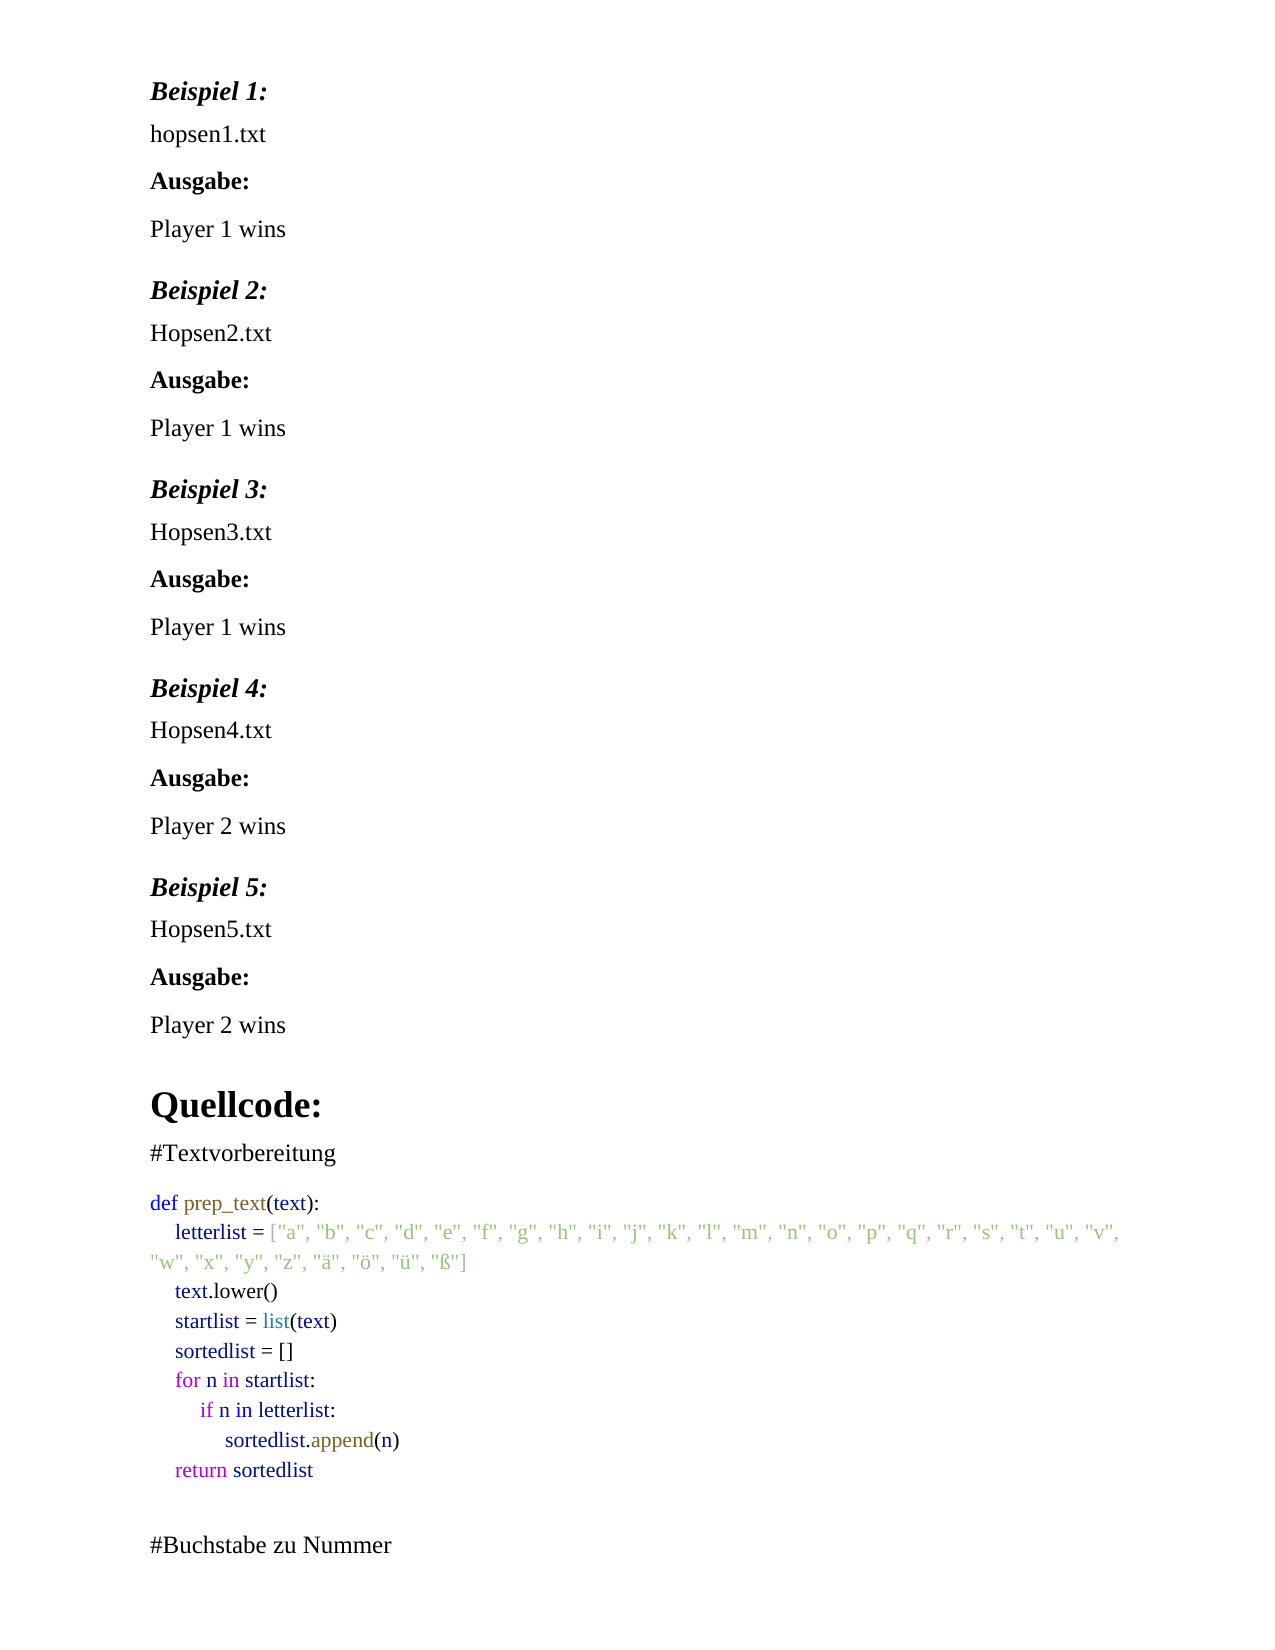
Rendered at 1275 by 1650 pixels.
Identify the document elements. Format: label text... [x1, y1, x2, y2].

text Hopsen3.txt [150, 517, 1125, 545]
text Player 2 wins [150, 1010, 1125, 1038]
text #Buchstabe zu Nummer [150, 1530, 1125, 1559]
text text.lower() [150, 1274, 1125, 1304]
text if n in letterlist: [150, 1393, 1125, 1423]
text Player 1 wins [150, 214, 1125, 243]
text Ausgabe: [150, 962, 1125, 991]
text hopsen1.txt [150, 119, 1125, 147]
text Player 1 wins [150, 413, 1125, 442]
text Hopsen2.txt [150, 318, 1125, 346]
text Ausgabe: [150, 763, 1125, 792]
text Hopsen5.txt [150, 914, 1125, 943]
text def prep_text(text): [150, 1186, 1125, 1215]
text letterlist = ["a", "b", "c", "d", "e", "f", "g", "h", "i", "j", "k", "l", "m", "n", "o", "p", "q", "r", "s", "t", "u", "v", "w", "x", "y", "z", "ä", "ö", "ü", "ß"] [150, 1215, 1125, 1274]
text startlist = list(text) [150, 1304, 1125, 1334]
text Ausgabe: [150, 166, 1125, 195]
text sortedlist = [] [150, 1334, 1125, 1364]
text #Textvorbereitung [150, 1138, 1125, 1167]
text Beispiel 1: [150, 75, 1125, 106]
text Quellcode: [150, 1082, 1125, 1125]
text Ausgabe: [150, 564, 1125, 593]
text Beispiel 3: [150, 473, 1125, 504]
text Player 2 wins [150, 811, 1125, 839]
text Hopsen4.txt [150, 716, 1125, 744]
text Ausgabe: [150, 365, 1125, 394]
text Beispiel 2: [150, 274, 1125, 305]
text Beispiel 4: [150, 672, 1125, 703]
text return sortedlist [150, 1453, 1125, 1482]
text sortedlist.append(n) [150, 1423, 1125, 1453]
text Beispiel 5: [150, 871, 1125, 902]
text Player 1 wins [150, 612, 1125, 641]
text for n in startlist: [150, 1364, 1125, 1393]
